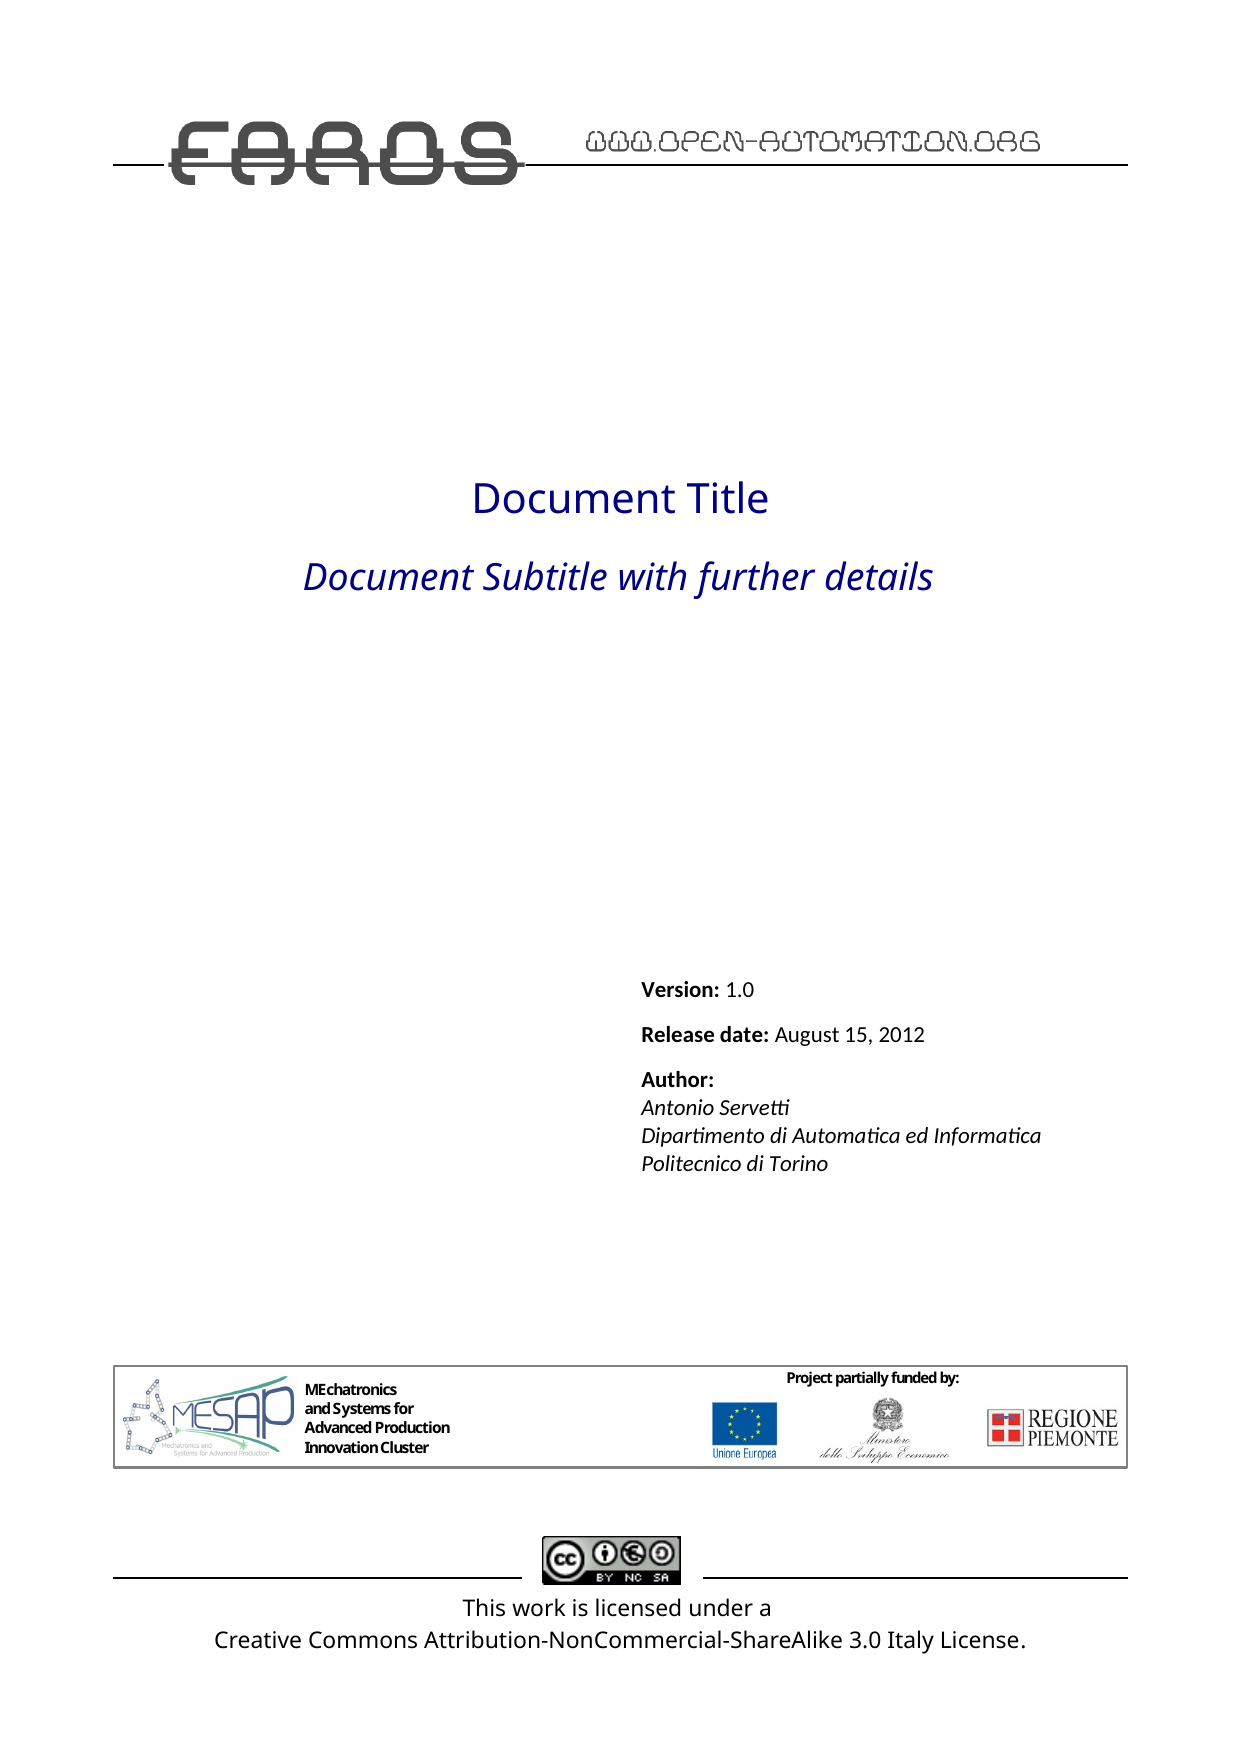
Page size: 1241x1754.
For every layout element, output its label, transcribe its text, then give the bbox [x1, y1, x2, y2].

text Document Subtitle with further details [112, 550, 1128, 601]
text Author: Antonio Servetti Dipartimento di Automatica ed Informatica Politecnico di Torino [112, 1065, 1128, 1177]
text Release date: August 15, 2012 [112, 1020, 1128, 1048]
text Version: 1.0 [112, 975, 1128, 1003]
picture [542, 1536, 681, 1585]
text Document Title [112, 468, 1128, 525]
